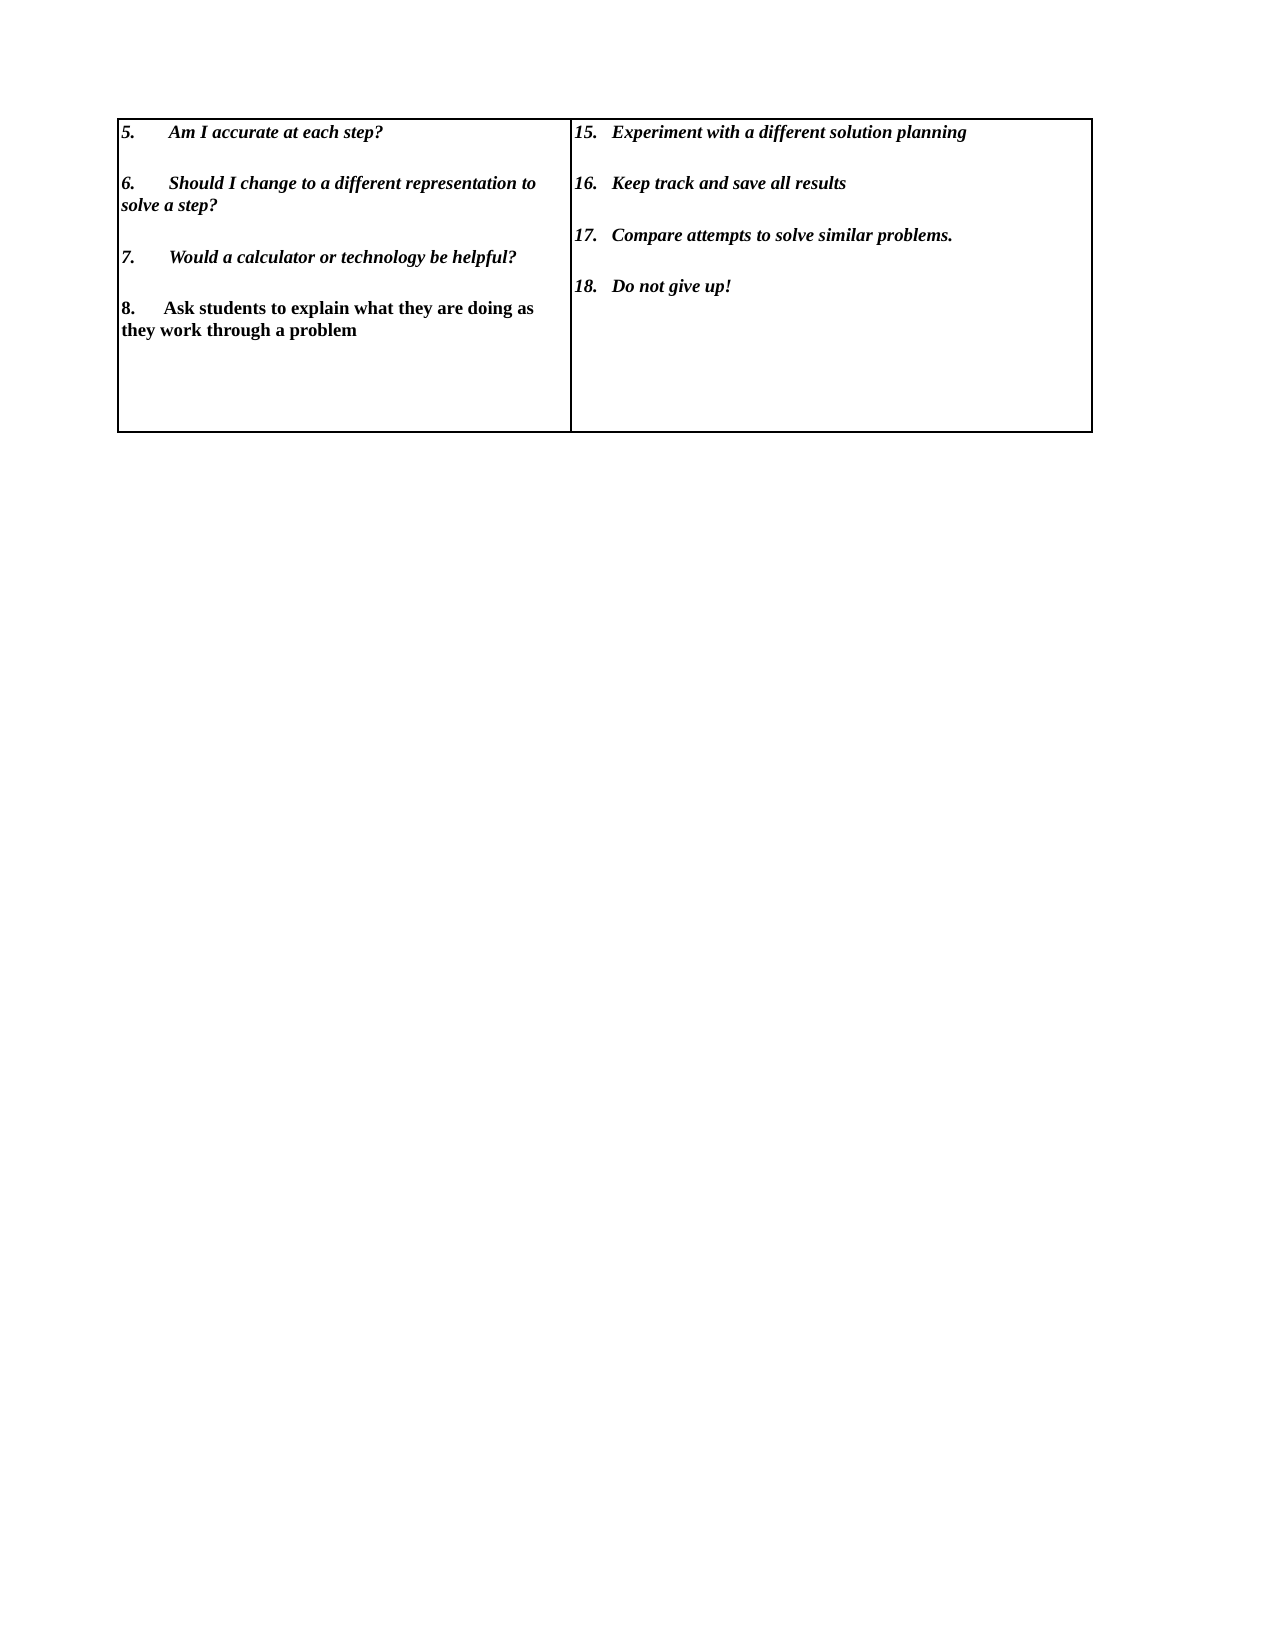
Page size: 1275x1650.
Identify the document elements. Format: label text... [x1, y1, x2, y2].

table_cell 5. Am I accurate at each step? 6. Should I change to a different representation to solve a step? 7. Would a calculator or technology be helpful? 8. Ask students to explain what they are doing as they work through a problem [119, 120, 570, 431]
table_cell 15. Experiment with a different solution planning 16. Keep track and save all results 17. Compare attempts to solve similar problems. 18. Do not give up! [572, 120, 1091, 431]
